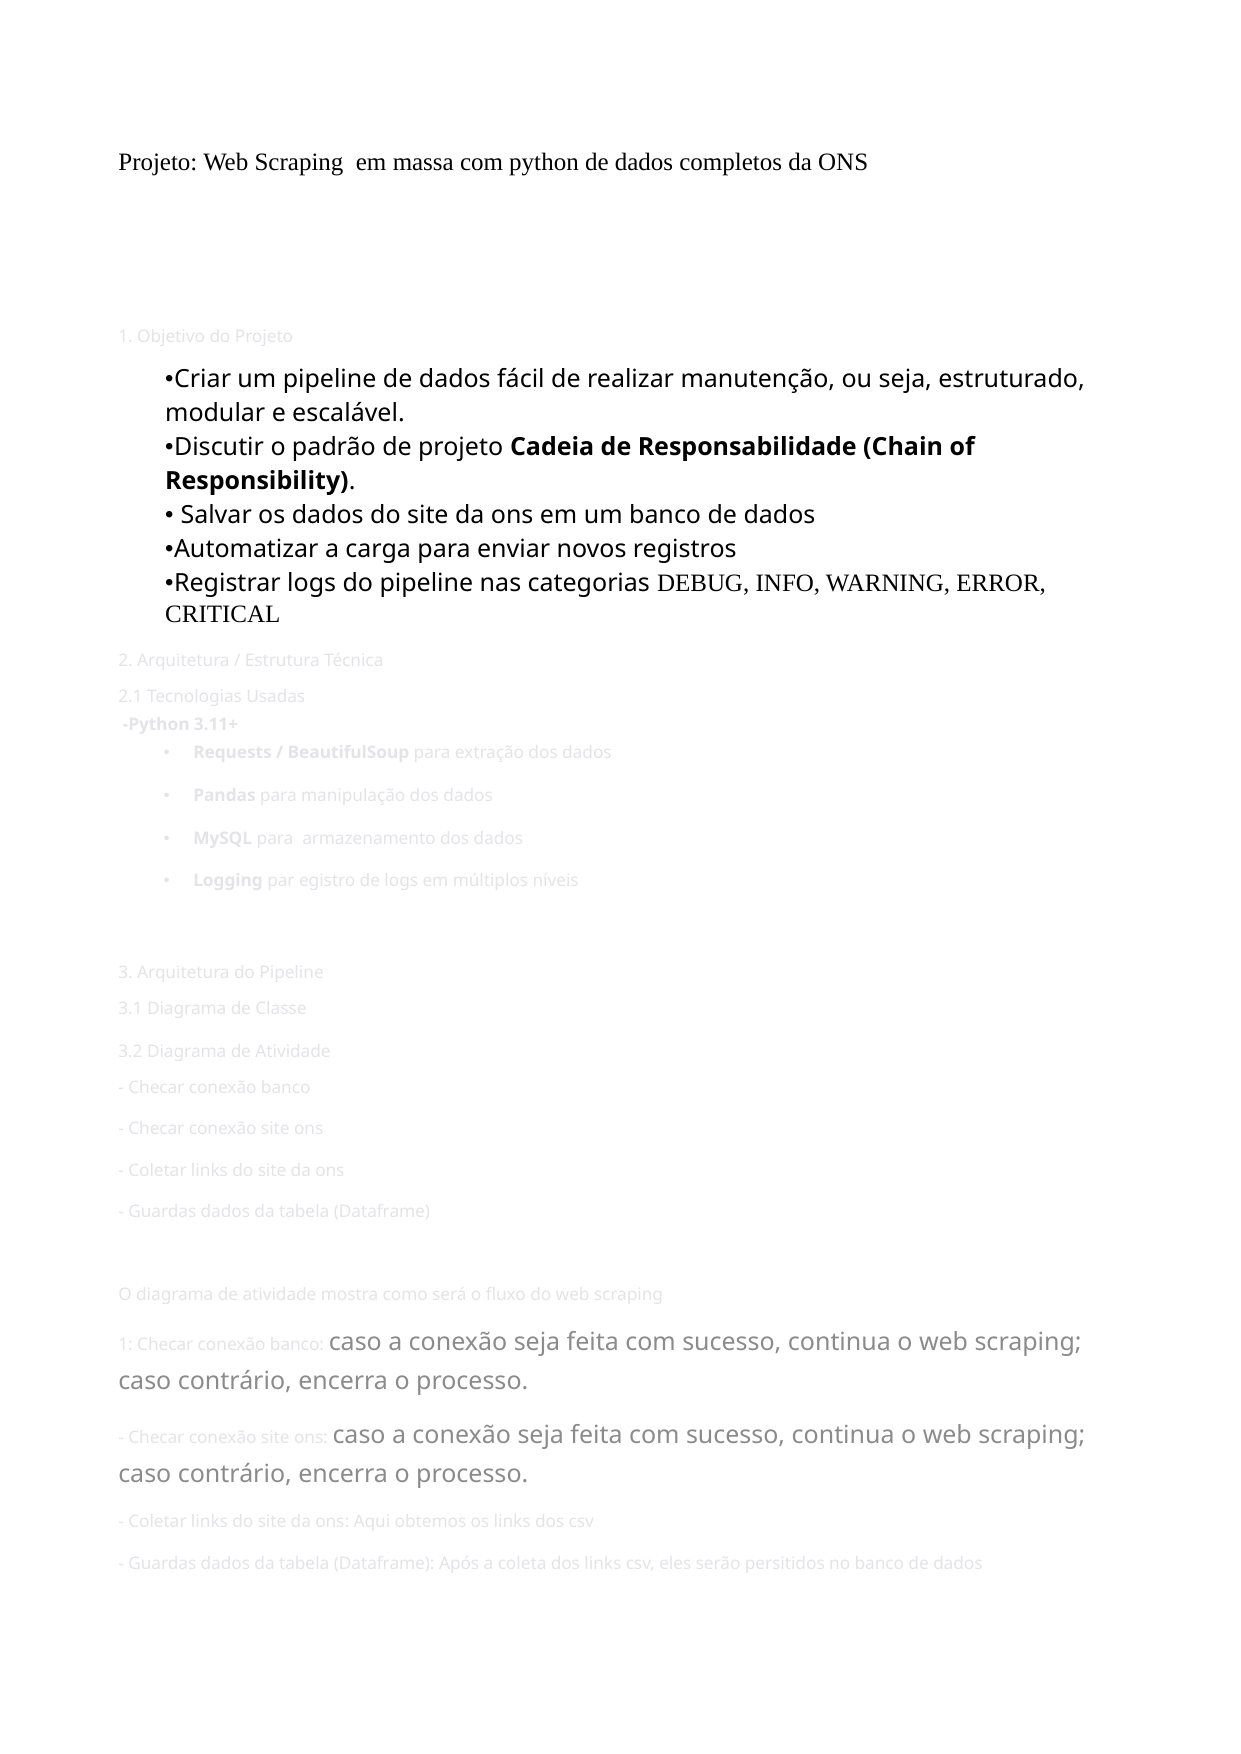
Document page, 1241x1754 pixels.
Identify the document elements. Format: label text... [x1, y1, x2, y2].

subtitle 2.1 Tecnologias Usadas [118, 684, 1122, 708]
list Salvar os dados do site da ons em um banco de dados [118, 496, 1122, 531]
subtitle 3.1 Diagrama de Classe [118, 996, 1122, 1019]
subtitle 3.2 Diagrama de Atividade [118, 1039, 1122, 1062]
list Registrar logs do pipeline nas categorias DEBUG, INFO, WARNING, ERROR, CRITICAL [118, 564, 1122, 627]
list Automatizar a carga para enviar novos registros [118, 531, 1122, 564]
subtitle 2. Arquitetura / Estrutura Técnica [118, 648, 1122, 672]
list MySQL para armazenamento dos dados [164, 826, 1122, 849]
list Discutir o padrão de projeto Cadeia de Responsabilidade (Chain of Responsibility). [118, 428, 1122, 496]
subtitle 1. Objetivo do Projeto [118, 324, 1122, 348]
text -Python 3.11+ [118, 712, 1122, 736]
list Criar um pipeline de dados fácil de realizar manutenção, ou seja, estruturado, modular e escalável. [118, 360, 1122, 428]
text - Guardas dados da tabela (Dataframe): Após a coleta dos links csv, eles serão persitidos no banco de dados [118, 1551, 1122, 1574]
text - Checar conexão banco [118, 1075, 1122, 1098]
text - Checar conexão site ons [118, 1116, 1122, 1140]
text Projeto: Web Scraping em massa com python de dados completos da ONS [118, 147, 1122, 233]
text - Checar conexão site ons: caso a conexão seja feita com sucesso, continua o web scraping; caso contrário, encerra o processo. [118, 1416, 1122, 1490]
text O diagrama de atividade mostra como será o fluxo do web scraping [118, 1282, 1122, 1306]
list Logging par egistro de logs em múltiplos níveis [164, 868, 1122, 892]
text - Guardas dados da tabela (Dataframe) [118, 1199, 1122, 1223]
subtitle 3. Arquitetura do Pipeline [118, 960, 1122, 984]
text - Coletar links do site da ons: Aqui obtemos os links dos csv [118, 1509, 1122, 1533]
text 1: Checar conexão banco: caso a conexão seja feita com sucesso, continua o web scraping; caso contrário, encerra o processo. [118, 1323, 1122, 1397]
list Requests / BeautifulSoup para extração dos dados [164, 740, 1122, 764]
text - Coletar links do site da ons [118, 1158, 1122, 1181]
list Pandas para manipulação dos dados [164, 783, 1122, 807]
